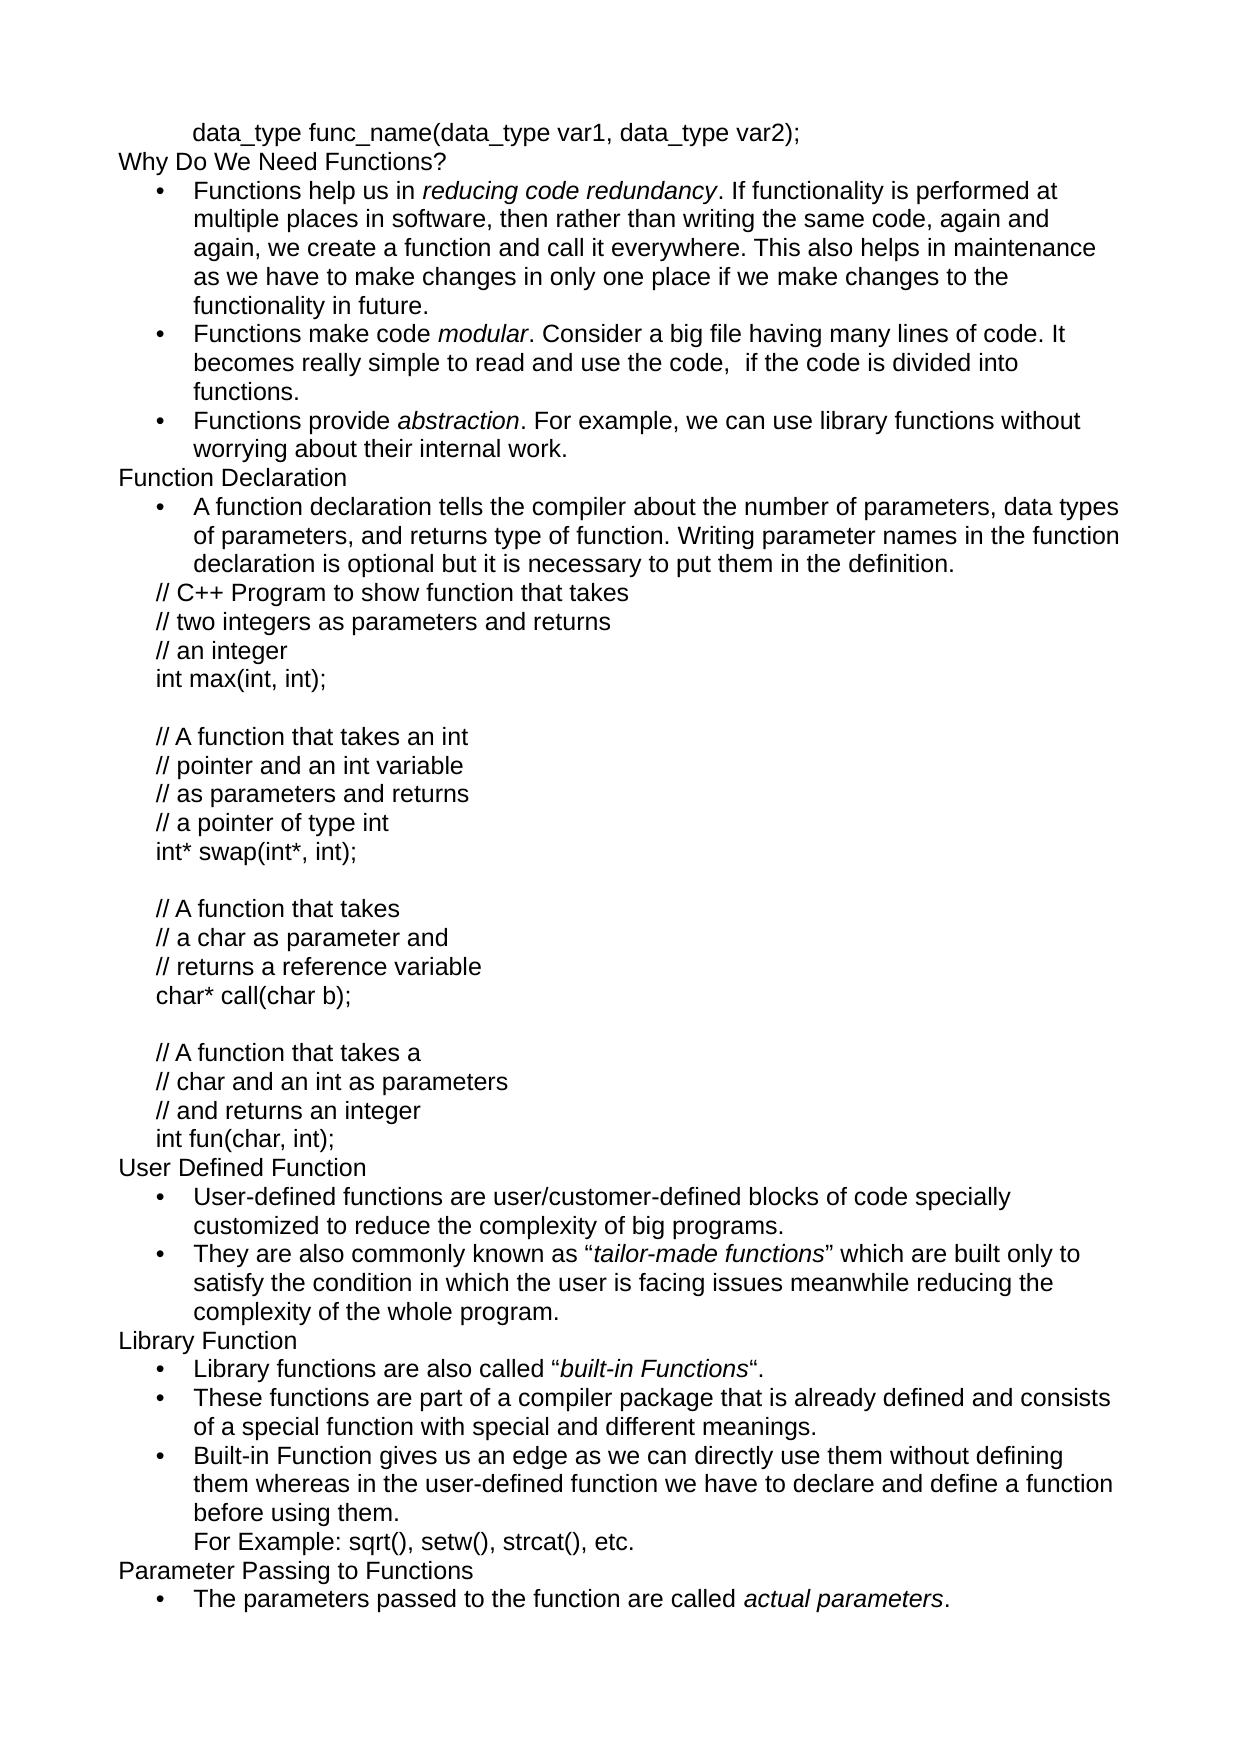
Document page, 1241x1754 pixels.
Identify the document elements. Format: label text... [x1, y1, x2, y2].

text // an integer [156, 636, 1122, 664]
text // a pointer of type int [156, 808, 1122, 837]
list Functions help us in reducing code redundancy. If functionality is performed at multiple places in software, then rather than writing the same code, again and again, we create a function and call it everywhere. This also helps in maintenance as we have to make changes in only one place if we make changes to the functionality in future. [156, 176, 1122, 319]
text Why Do We Need Functions? [118, 147, 1122, 176]
list These functions are part of a compiler package that is already defined and consists of a special function with special and different meanings. [156, 1383, 1122, 1441]
text // C++ Program to show function that takes [156, 578, 1122, 607]
text int* swap(int*, int); [156, 837, 1122, 866]
list Library functions are also called “built-in Functions“. [156, 1354, 1122, 1383]
text // as parameters and returns [156, 779, 1122, 808]
list Built-in Function gives us an edge as we can directly use them without defining them whereas in the user-defined function we have to declare and define a function before using them. For Example: sqrt(), setw(), strcat(), etc. [156, 1441, 1122, 1556]
list User-defined functions are user/customer-defined blocks of code specially customized to reduce the complexity of big programs. [156, 1182, 1122, 1239]
list They are also commonly known as “tailor-made functions” which are built only to satisfy the condition in which the user is facing issues meanwhile reducing the complexity of the whole program. [156, 1239, 1122, 1326]
text Function Declaration [118, 463, 1122, 492]
list Functions provide abstraction. For example, we can use library functions without worrying about their internal work. [156, 406, 1122, 463]
text Parameter Passing to Functions [118, 1556, 1122, 1584]
text // returns a reference variable [156, 952, 1122, 981]
text Library Function [118, 1326, 1122, 1354]
text data_type func_name(data_type var1, data_type var2); [118, 118, 1122, 147]
text // and returns an integer [156, 1096, 1122, 1124]
text char* call(char b); [156, 981, 1122, 1009]
text // A function that takes an int [156, 722, 1122, 751]
list A function declaration tells the compiler about the number of parameters, data types of parameters, and returns type of function. Writing parameter names in the function declaration is optional but it is necessary to put them in the definition. [156, 492, 1122, 578]
list Functions make code modular. Consider a big file having many lines of code. It becomes really simple to read and use the code, if the code is divided into functions. [156, 319, 1122, 406]
text // pointer and an int variable [156, 751, 1122, 779]
text // two integers as parameters and returns [156, 607, 1122, 636]
text // a char as parameter and [156, 923, 1122, 952]
text User Defined Function [118, 1153, 1122, 1182]
text int fun(char, int); [156, 1124, 1122, 1153]
list The parameters passed to the function are called actual parameters. [156, 1584, 1122, 1613]
text int max(int, int); [156, 664, 1122, 693]
text // A function that takes [156, 894, 1122, 923]
text // char and an int as parameters [156, 1067, 1122, 1096]
text // A function that takes a [156, 1038, 1122, 1067]
